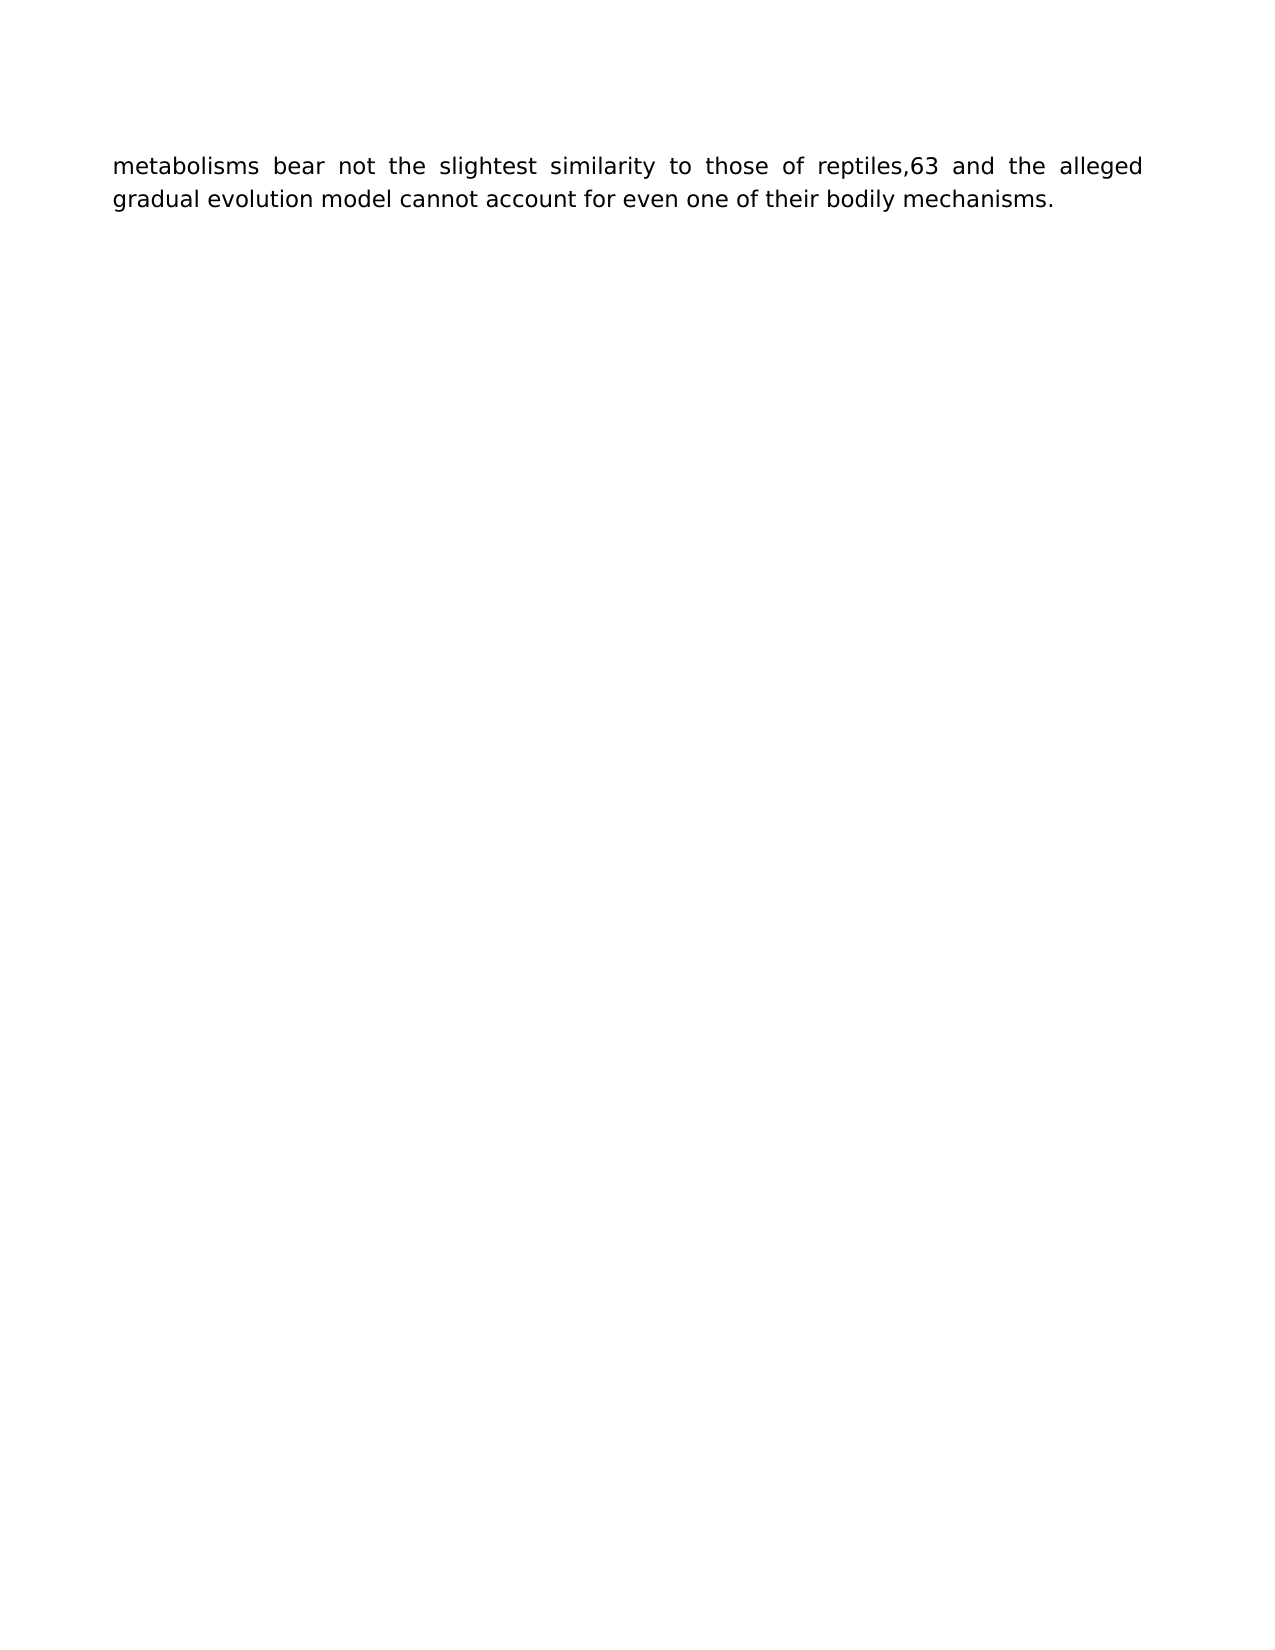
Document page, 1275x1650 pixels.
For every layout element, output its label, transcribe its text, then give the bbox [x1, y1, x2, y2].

text metabolisms bear not the slightest similarity to those of reptiles,63 and the alleged gradual evolution model cannot account for even one of their bodily mechanisms. [112, 148, 1145, 214]
